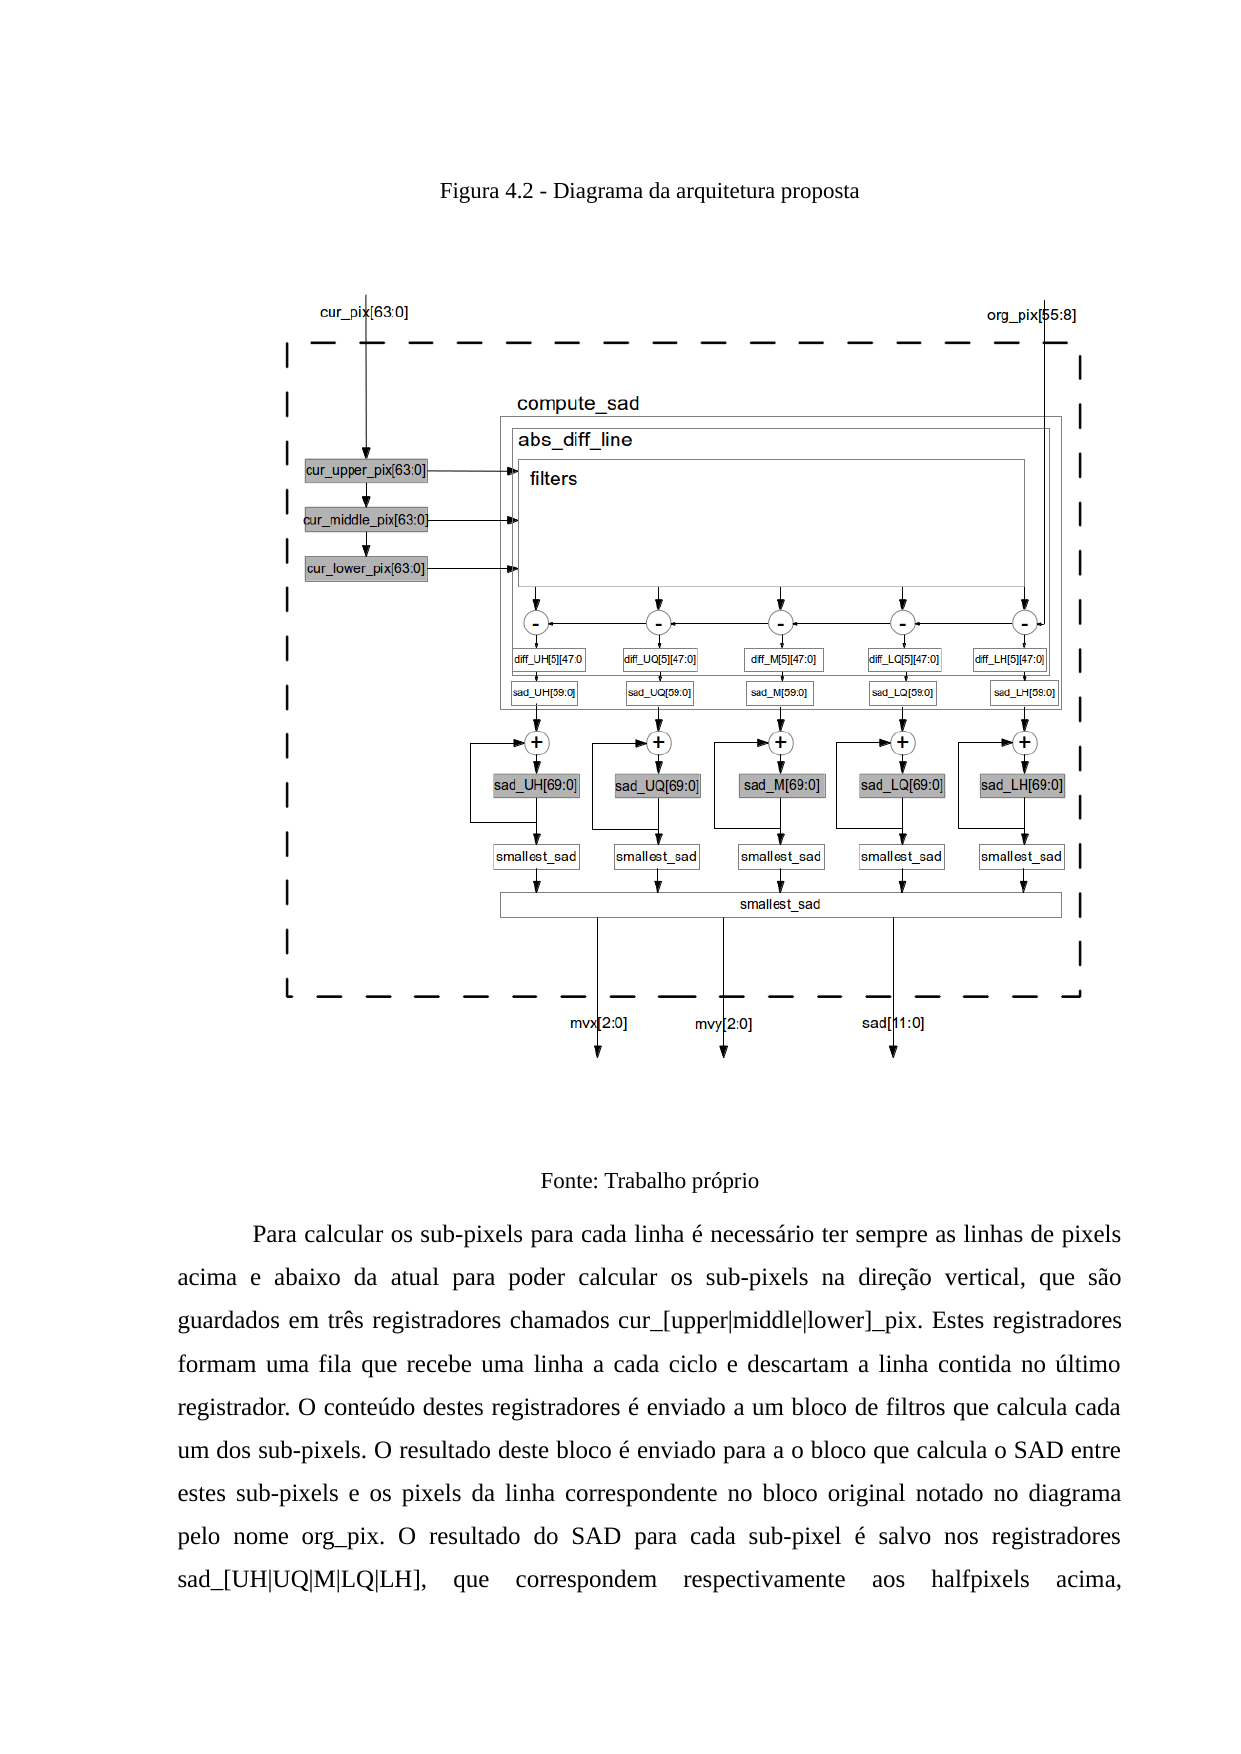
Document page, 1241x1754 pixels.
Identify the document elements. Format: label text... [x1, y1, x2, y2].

text Para calcular os sub-pixels para cada linha é necessário ter sempre as linhas de pixels acima e abaixo da atual para poder calcular os sub-pixels na direção vertical, que são guardados em três registradores chamados cur_[upper|middle|lower]_pix. Estes registradores formam uma fila que recebe uma linha a cada ciclo e descartam a linha contida no último registrador. O conteúdo destes registradores é enviado a um bloco de filtros que calcula cada um dos sub-pixels. O resultado deste bloco é enviado para a o bloco que calcula o SAD entre estes sub-pixels e os pixels da linha correspondente no bloco original notado no diagrama pelo nome org_pix. O resultado do SAD para cada sub-pixel é salvo nos registradores sad_[UH|UQ|M|LQ|LH], que correspondem respectivamente aos halfpixels acima, [177, 1219, 1122, 1593]
text Figura 4.2 - Diagrama da arquitetura proposta Fonte: Trabalho próprio [177, 177, 1122, 1194]
picture [189, 234, 1165, 1149]
